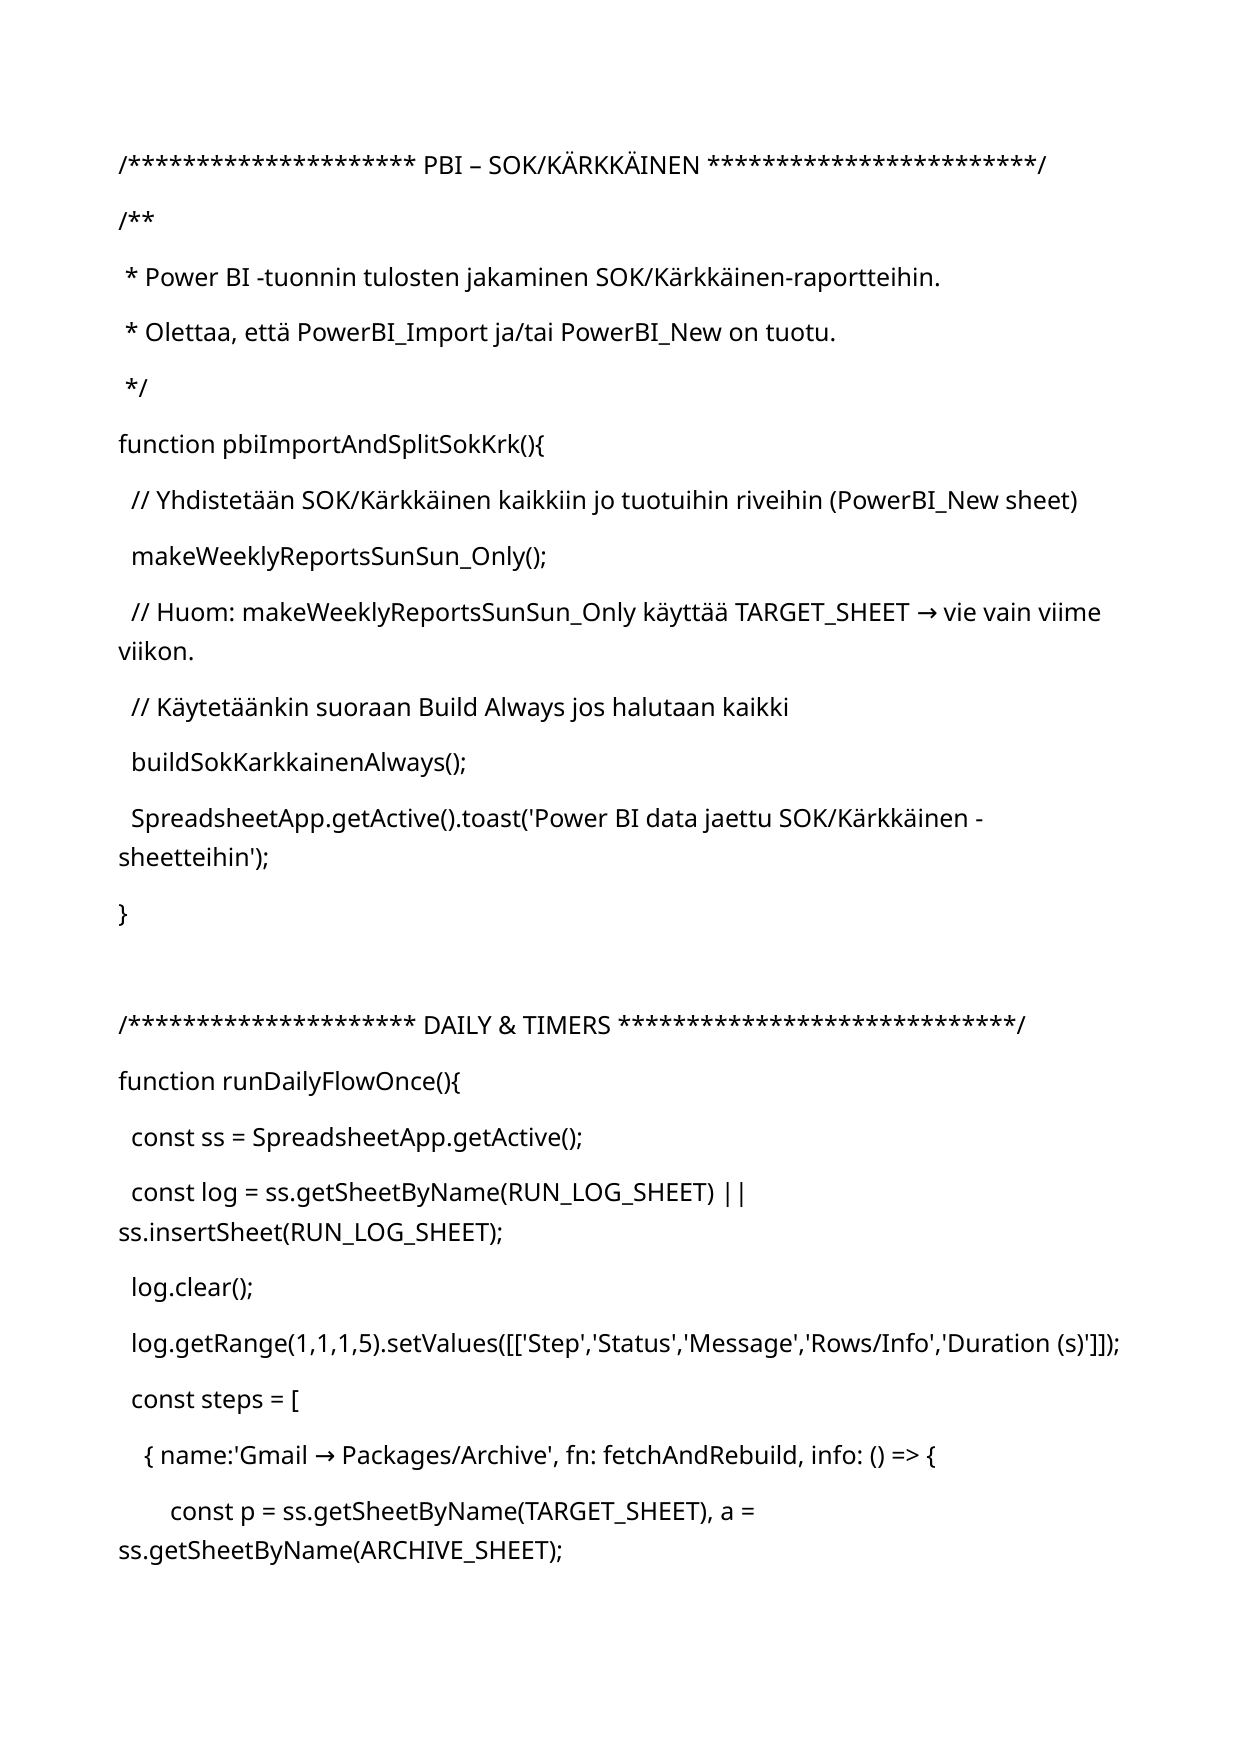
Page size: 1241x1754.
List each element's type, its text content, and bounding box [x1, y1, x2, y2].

text */ [118, 371, 1122, 405]
text // Huom: makeWeeklyReportsSunSun_Only käyttää TARGET_SHEET → vie vain viime viikon. [118, 594, 1122, 667]
text /********************* PBI – SOK/KÄRKKÄINEN ************************/ [118, 148, 1122, 182]
text // Käytetäänkin suoraan Build Always jos halutaan kaikki [118, 689, 1122, 723]
text log.clear(); [118, 1270, 1122, 1304]
text } [118, 896, 1122, 930]
text // Yhdistetään SOK/Kärkkäinen kaikkiin jo tuotuihin riveihin (PowerBI_New sheet) [118, 483, 1122, 517]
text { name:'Gmail → Packages/Archive', fn: fetchAndRebuild, info: () => { [118, 1438, 1122, 1472]
text SpreadsheetApp.getActive().toast('Power BI data jaettu SOK/Kärkkäinen -sheetteihin'); [118, 801, 1122, 874]
text /********************* DAILY & TIMERS *****************************/ [118, 1008, 1122, 1042]
text * Power BI -tuonnin tulosten jakaminen SOK/Kärkkäinen-raportteihin. [118, 259, 1122, 293]
text const p = ss.getSheetByName(TARGET_SHEET), a = ss.getSheetByName(ARCHIVE_SHEET); [118, 1493, 1122, 1567]
text function pbiImportAndSplitSokKrk(){ [118, 427, 1122, 461]
text log.getRange(1,1,1,5).setValues([['Step','Status','Message','Rows/Info','Duration (s)']]); [118, 1326, 1122, 1360]
text function runDailyFlowOnce(){ [118, 1063, 1122, 1097]
text const log = ss.getSheetByName(RUN_LOG_SHEET) || ss.insertSheet(RUN_LOG_SHEET); [118, 1175, 1122, 1248]
text const steps = [ [118, 1382, 1122, 1416]
text /** [118, 203, 1122, 237]
text buildSokKarkkainenAlways(); [118, 745, 1122, 779]
text const ss = SpreadsheetApp.getActive(); [118, 1119, 1122, 1153]
text * Olettaa, että PowerBI_Import ja/tai PowerBI_New on tuotu. [118, 315, 1122, 349]
text makeWeeklyReportsSunSun_Only(); [118, 538, 1122, 572]
